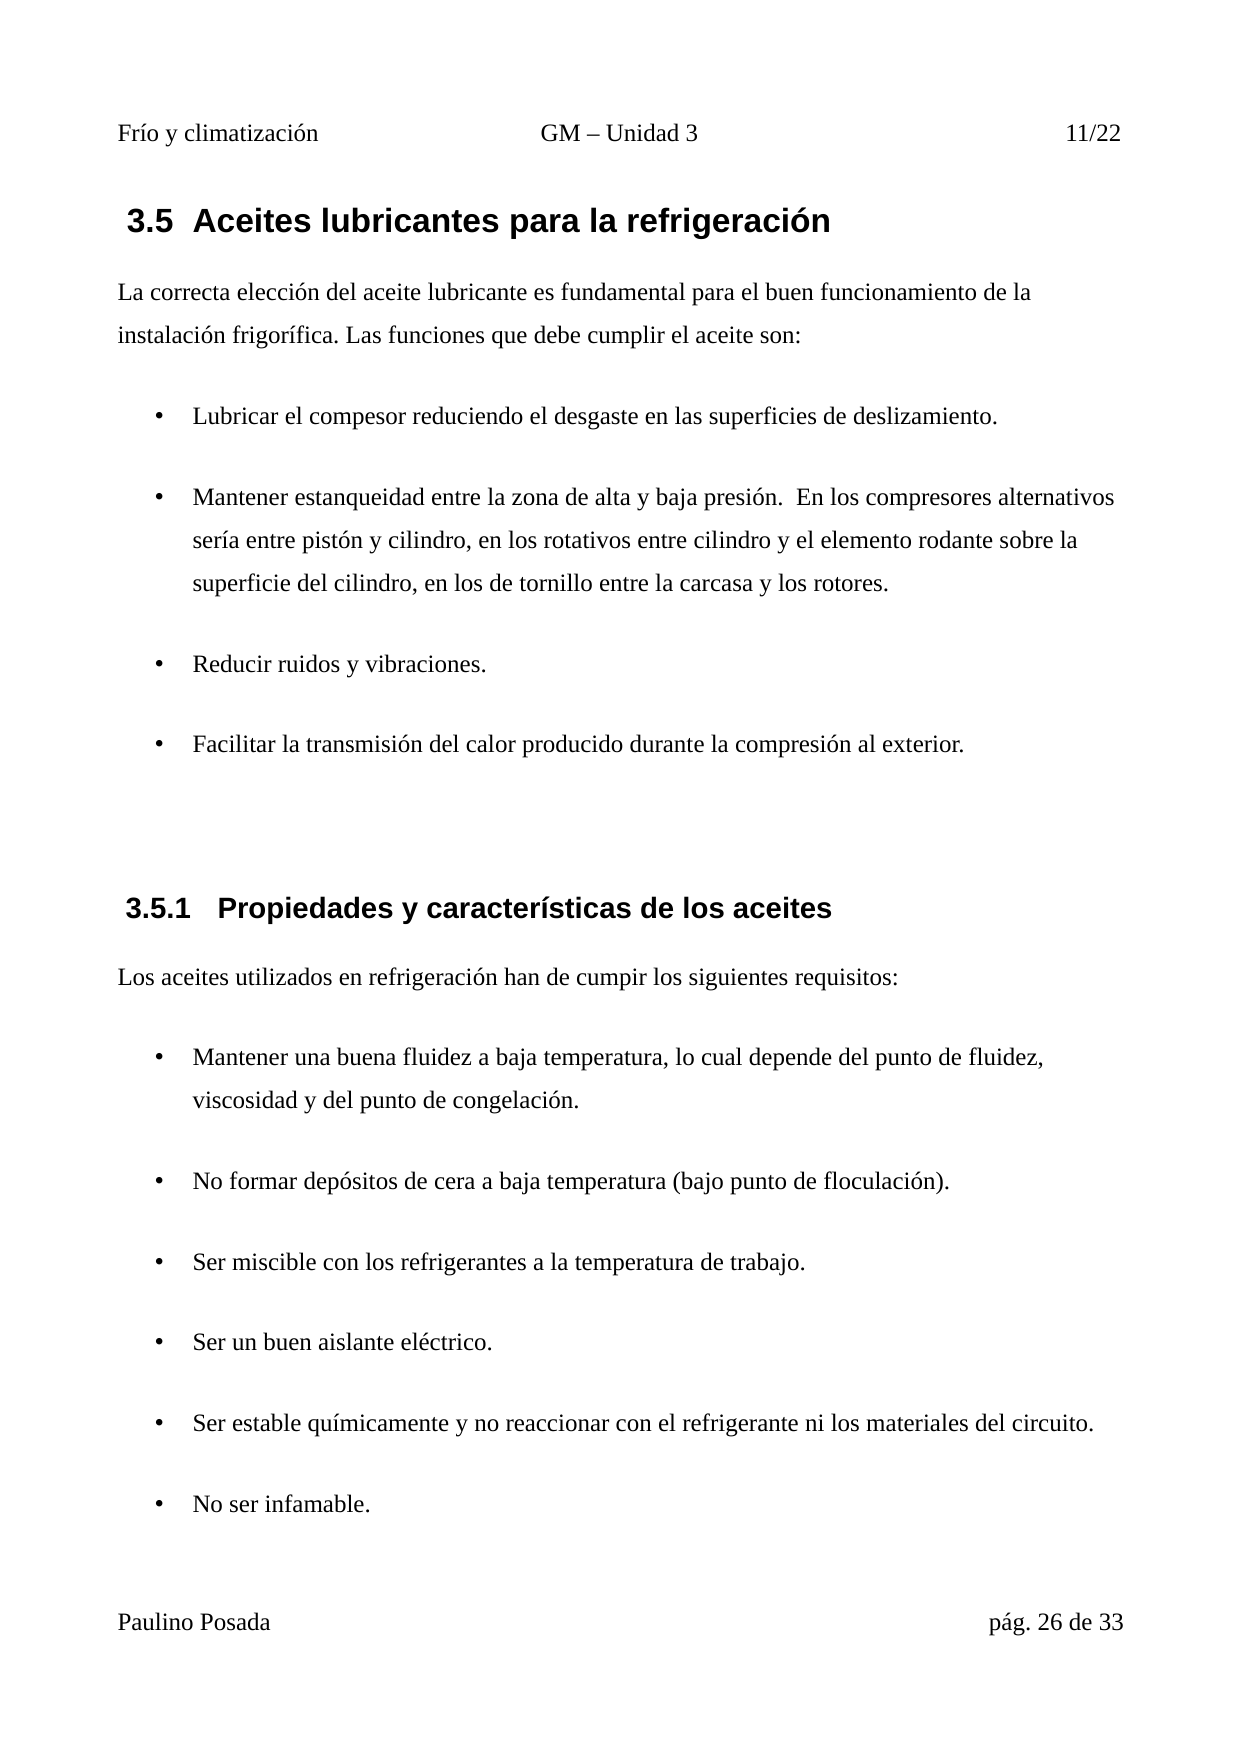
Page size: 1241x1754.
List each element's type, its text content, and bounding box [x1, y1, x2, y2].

list Ser un buen aislante eléctrico. [155, 1327, 1123, 1356]
list Mantener estanqueidad entre la zona de alta y baja presión. En los compresores alternativos sería entre pistón y cilindro, en los rotativos entre cilindro y el elemento rodante sobre la superficie del cilindro, en los de tornillo entre la carcasa y los rotores. [155, 482, 1123, 597]
text Los aceites utilizados en refrigeración han de cumpir los siguientes requisitos: [117, 962, 1123, 991]
text La correcta elección del aceite lubricante es fundamental para el buen funcionamiento de la instalación frigorífica. Las funciones que debe cumplir el aceite son: [117, 277, 1123, 349]
list Lubricar el compesor reduciendo el desgaste en las superficies de deslizamiento. [155, 401, 1123, 430]
list Ser estable químicamente y no reaccionar con el refrigerante ni los materiales del circuito. [155, 1408, 1123, 1437]
subtitle Aceites lubricantes para la refrigeración [117, 201, 1123, 240]
subtitle Propiedades y características de los aceites [117, 891, 1123, 924]
list Reducir ruidos y vibraciones. [155, 649, 1123, 677]
list Mantener una buena fluidez a baja temperatura, lo cual depende del punto de fluidez, viscosidad y del punto de congelación. [155, 1042, 1123, 1114]
list Facilitar la transmisión del calor producido durante la compresión al exterior. [155, 729, 1123, 758]
list No ser infamable. [155, 1489, 1123, 1517]
list Ser miscible con los refrigerantes a la temperatura de trabajo. [155, 1247, 1123, 1276]
list No formar depósitos de cera a baja temperatura (bajo punto de floculación). [155, 1166, 1123, 1195]
